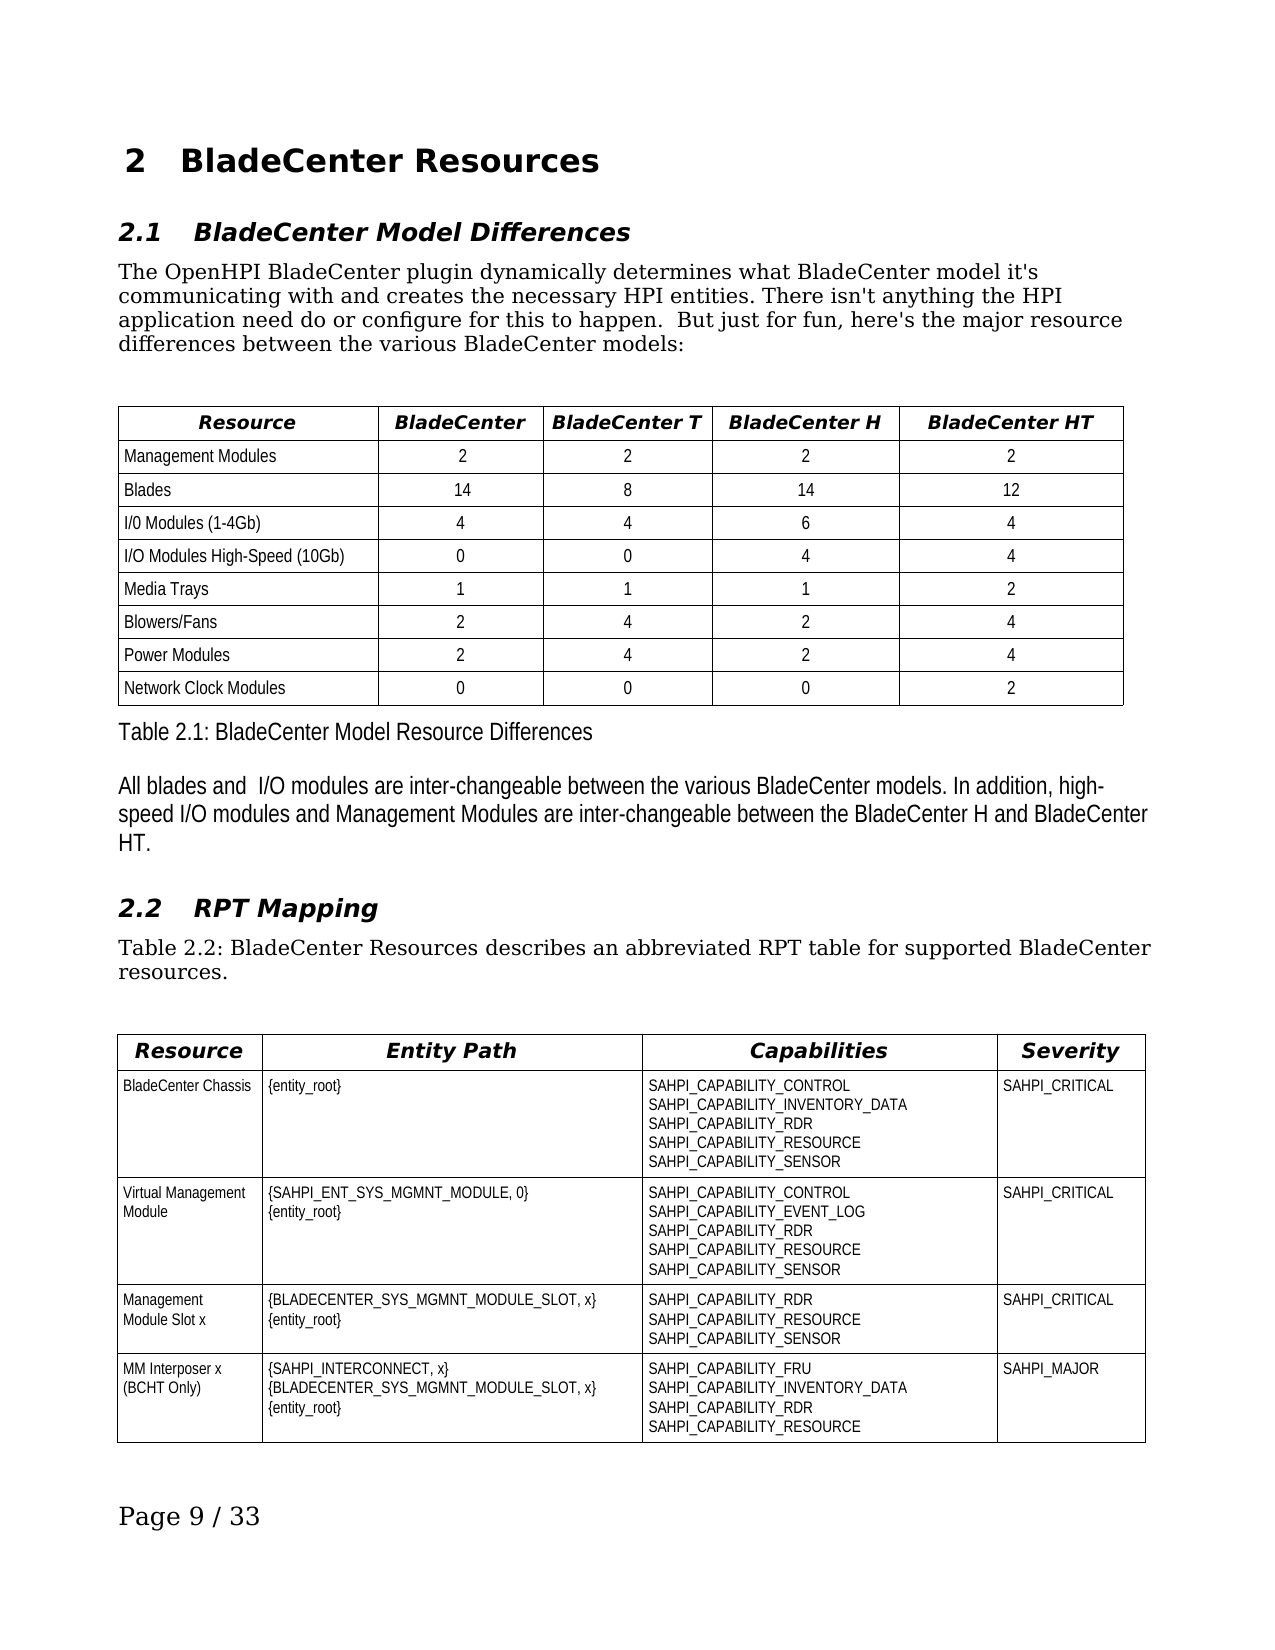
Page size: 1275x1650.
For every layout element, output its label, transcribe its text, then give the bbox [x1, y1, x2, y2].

table_cell 2 [379, 639, 543, 671]
table_cell 0 [544, 540, 712, 572]
table_cell SAHPI_CRITICAL [998, 1178, 1145, 1284]
table_cell 4 [544, 606, 712, 638]
subtitle BladeCenter Resources [118, 143, 1157, 181]
table_header BladeCenter [379, 407, 543, 439]
table_cell Blades [119, 474, 378, 506]
table_header BladeCenter HT [900, 407, 1123, 439]
table_cell Power Modules [119, 639, 378, 671]
table_cell 12 [900, 474, 1123, 506]
table_cell 14 [713, 474, 899, 506]
table_header Severity [998, 1035, 1145, 1069]
table_cell Media Trays [119, 573, 378, 605]
table_cell {BLADECENTER_SYS_MGMNT_MODULE_SLOT, x} {entity_root} [263, 1285, 642, 1353]
table_cell 4 [379, 507, 543, 539]
table_cell SAHPI_MAJOR [998, 1354, 1145, 1442]
text Table 2.2: BladeCenter Resources describes an abbreviated RPT table for supported BladeCenter resources. [118, 936, 1157, 984]
table_cell I/O Modules High-Speed (10Gb) [119, 540, 378, 572]
table_cell Blowers/Fans [119, 606, 378, 638]
table_cell 14 [379, 474, 543, 506]
table_cell 2 [900, 672, 1123, 704]
table_cell 1 [379, 573, 543, 605]
table_cell 2 [379, 606, 543, 638]
table_cell 0 [379, 540, 543, 572]
table_cell SAHPI_CAPABILITY_CONTROL SAHPI_CAPABILITY_EVENT_LOG SAHPI_CAPABILITY_RDR SAHPI_CAPABILITY_RESOURCE SAHPI_CAPABILITY_SENSOR [643, 1178, 997, 1284]
table_cell SAHPI_CRITICAL [998, 1285, 1145, 1353]
table_cell I/0 Modules (1-4Gb) [119, 507, 378, 539]
table_cell 2 [900, 441, 1123, 473]
table_cell 2 [379, 441, 543, 473]
table_cell {entity_root} [263, 1071, 642, 1177]
table_header Capabilities [643, 1035, 997, 1069]
table_cell 2 [544, 441, 712, 473]
table_cell 8 [544, 474, 712, 506]
table_cell 2 [713, 606, 899, 638]
table_cell 0 [379, 672, 543, 704]
table_cell SAHPI_CAPABILITY_CONTROL SAHPI_CAPABILITY_INVENTORY_DATA SAHPI_CAPABILITY_RDR SAHPI_CAPABILITY_RESOURCE SAHPI_CAPABILITY_SENSOR [643, 1071, 997, 1177]
subtitle RPT Mapping [118, 894, 1157, 923]
table_cell Network Clock Modules [119, 672, 378, 704]
text All blades and I/O modules are inter-changeable between the various BladeCenter models. In addition, high-speed I/O modules and Management Modules are inter-changeable between the BladeCenter H and BladeCenter HT. [118, 771, 1157, 857]
table_cell SAHPI_CAPABILITY_RDR SAHPI_CAPABILITY_RESOURCE SAHPI_CAPABILITY_SENSOR [643, 1285, 997, 1353]
table_cell BladeCenter Chassis [118, 1071, 262, 1177]
table_cell 4 [713, 540, 899, 572]
table_cell 2 [713, 441, 899, 473]
table_cell 2 [713, 639, 899, 671]
table_cell {SAHPI_ENT_SYS_MGMNT_MODULE, 0} {entity_root} [263, 1178, 642, 1284]
text The OpenHPI BladeCenter plugin dynamically determines what BladeCenter model it's communicating with and creates the necessary HPI entities. There isn't anything the HPI application need do or configure for this to happen. But just for fun, here's the major resource differences between the various BladeCenter models: [118, 260, 1157, 357]
text Table 2.1: BladeCenter Model Resource Differences [118, 717, 1157, 746]
table_cell {SAHPI_INTERCONNECT, x} {BLADECENTER_SYS_MGMNT_MODULE_SLOT, x} {entity_root} [263, 1354, 642, 1442]
table_header Resource [118, 1035, 262, 1069]
table_cell 4 [544, 639, 712, 671]
table_cell 4 [900, 639, 1123, 671]
subtitle BladeCenter Model Differences [118, 218, 1157, 247]
table_cell Management Module Slot x [118, 1285, 262, 1353]
table_header Resource [119, 407, 378, 439]
table_cell 0 [713, 672, 899, 704]
table_cell MM Interposer x (BCHT Only) [118, 1354, 262, 1442]
table_cell Virtual Management Module [118, 1178, 262, 1284]
table_cell Management Modules [119, 441, 378, 473]
table_cell 4 [900, 606, 1123, 638]
table_cell 4 [900, 540, 1123, 572]
table_cell 2 [900, 573, 1123, 605]
table_cell 1 [544, 573, 712, 605]
table_header Entity Path [263, 1035, 642, 1069]
table_cell 0 [544, 672, 712, 704]
table_cell SAHPI_CRITICAL [998, 1071, 1145, 1177]
table_header BladeCenter H [713, 407, 899, 439]
table_header BladeCenter T [544, 407, 712, 439]
table_cell 6 [713, 507, 899, 539]
table_cell 1 [713, 573, 899, 605]
table_cell SAHPI_CAPABILITY_FRU SAHPI_CAPABILITY_INVENTORY_DATA SAHPI_CAPABILITY_RDR SAHPI_CAPABILITY_RESOURCE [643, 1354, 997, 1442]
table_cell 4 [900, 507, 1123, 539]
table_cell 4 [544, 507, 712, 539]
